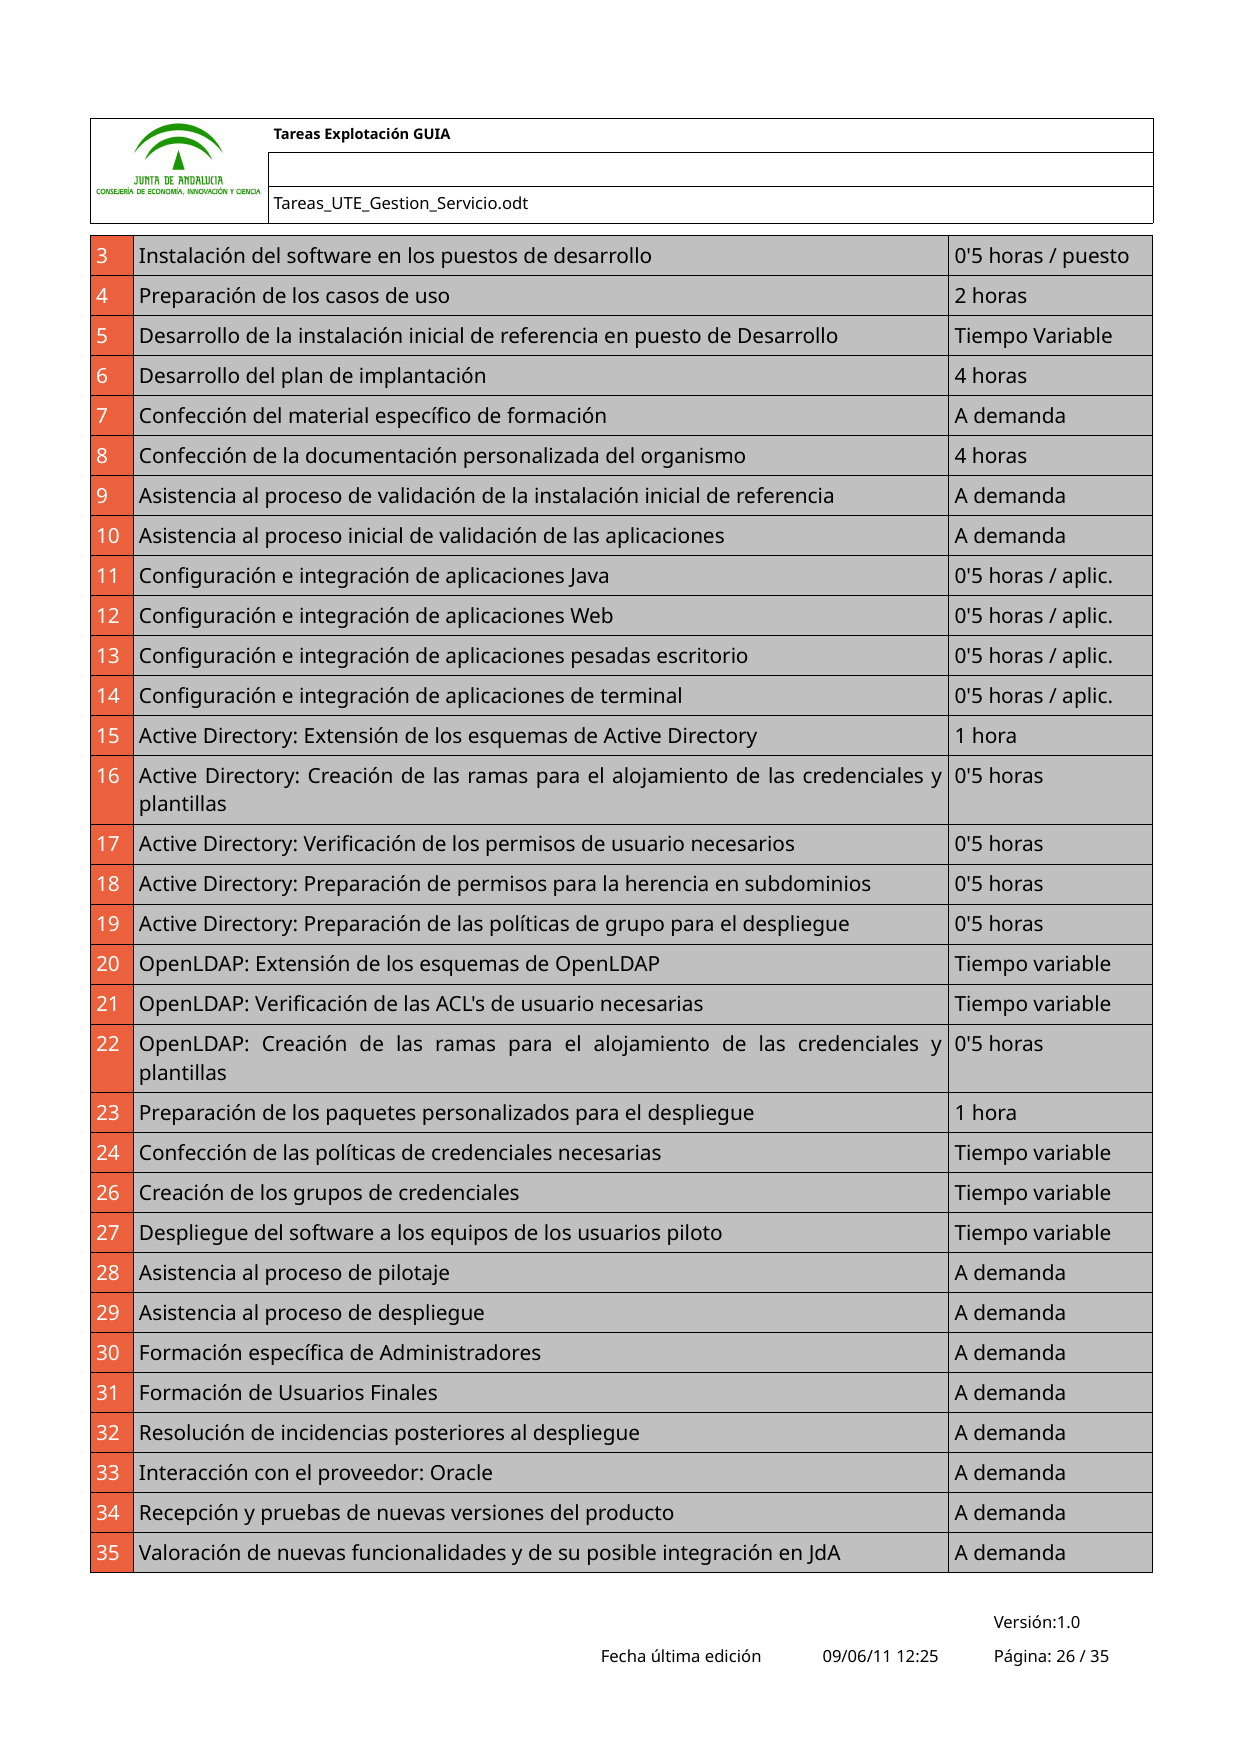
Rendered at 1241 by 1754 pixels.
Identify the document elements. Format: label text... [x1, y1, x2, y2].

table_cell 14 [91, 676, 133, 715]
table_cell Confección de la documentación personalizada del organismo [134, 436, 948, 475]
table_cell Confección de las políticas de credenciales necesarias [134, 1133, 948, 1172]
table_cell 18 [91, 865, 133, 904]
table_cell Active Directory: Verificación de los permisos de usuario necesarios [134, 825, 948, 864]
table_cell 4 [91, 276, 133, 315]
table_cell Despliegue del software a los equipos de los usuarios piloto [134, 1213, 948, 1252]
table_cell Creación de los grupos de credenciales [134, 1173, 948, 1212]
table_cell Asistencia al proceso de despliegue [134, 1293, 948, 1332]
table_cell 26 [91, 1173, 133, 1212]
picture [95, 123, 262, 198]
table_cell Formación específica de Administradores [134, 1333, 948, 1372]
table_cell 0'5 horas [949, 1025, 1152, 1092]
table_cell 23 [91, 1093, 133, 1132]
table_cell Instalación del software en los puestos de desarrollo [134, 236, 948, 275]
table_cell 2 horas [949, 276, 1152, 315]
table_cell 35 [91, 1533, 133, 1572]
table_cell Active Directory: Preparación de las políticas de grupo para el despliegue [134, 905, 948, 944]
table_cell 22 [91, 1025, 133, 1092]
table_cell Asistencia al proceso de validación de la instalación inicial de referencia [134, 476, 948, 515]
table_cell Tiempo variable [949, 945, 1152, 984]
table_cell Tiempo variable [949, 1173, 1152, 1212]
table_cell 21 [91, 985, 133, 1024]
table_cell 5 [91, 316, 133, 355]
table_cell A demanda [949, 476, 1152, 515]
table_cell 0'5 horas / aplic. [949, 636, 1152, 675]
table_cell 0'5 horas [949, 825, 1152, 864]
table_cell Active Directory: Creación de las ramas para el alojamiento de las credenciales y plantillas [134, 756, 948, 824]
table_cell 15 [91, 716, 133, 755]
table_cell 13 [91, 636, 133, 675]
table_cell Configuración e integración de aplicaciones Java [134, 556, 948, 595]
table_cell Configuración e integración de aplicaciones Web [134, 596, 948, 635]
table_cell Tiempo Variable [949, 316, 1152, 355]
table_cell 30 [91, 1333, 133, 1372]
table_cell Desarrollo del plan de implantación [134, 356, 948, 395]
table_cell A demanda [949, 1293, 1152, 1332]
table_cell 12 [91, 596, 133, 635]
table_cell A demanda [949, 1413, 1152, 1452]
table_cell 9 [91, 476, 133, 515]
table_cell 7 [91, 396, 133, 435]
table_cell 8 [91, 436, 133, 475]
table_cell Formación de Usuarios Finales [134, 1373, 948, 1412]
table_cell Asistencia al proceso de pilotaje [134, 1253, 948, 1292]
table_cell 6 [91, 356, 133, 395]
table_cell A demanda [949, 1493, 1152, 1532]
table_cell 4 horas [949, 356, 1152, 395]
table_cell Preparación de los casos de uso [134, 276, 948, 315]
table_cell A demanda [949, 1373, 1152, 1412]
table_cell Desarrollo de la instalación inicial de referencia en puesto de Desarrollo [134, 316, 948, 355]
table_cell 29 [91, 1293, 133, 1332]
table_cell 11 [91, 556, 133, 595]
table_cell 27 [91, 1213, 133, 1252]
table_cell 0'5 horas / puesto [949, 236, 1152, 275]
table_cell Interacción con el proveedor: Oracle [134, 1453, 948, 1492]
table_cell Active Directory: Preparación de permisos para la herencia en subdominios [134, 865, 948, 904]
table_cell 33 [91, 1453, 133, 1492]
table_cell 0'5 horas / aplic. [949, 556, 1152, 595]
table_cell 0'5 horas [949, 756, 1152, 824]
table_cell Valoración de nuevas funcionalidades y de su posible integración en JdA [134, 1533, 948, 1572]
table_cell 34 [91, 1493, 133, 1532]
table_cell OpenLDAP: Creación de las ramas para el alojamiento de las credenciales y plantillas [134, 1025, 948, 1092]
table_cell 31 [91, 1373, 133, 1412]
table_cell 16 [91, 756, 133, 824]
table_cell 0'5 horas [949, 865, 1152, 904]
table_cell 32 [91, 1413, 133, 1452]
table_cell 10 [91, 516, 133, 555]
table_cell Confección del material específico de formación [134, 396, 948, 435]
table_cell A demanda [949, 1333, 1152, 1372]
table_cell A demanda [949, 516, 1152, 555]
table_cell Configuración e integración de aplicaciones pesadas escritorio [134, 636, 948, 675]
table_cell 24 [91, 1133, 133, 1172]
table_cell 0'5 horas [949, 905, 1152, 944]
table_cell A demanda [949, 396, 1152, 435]
table_cell A demanda [949, 1253, 1152, 1292]
table_cell 0'5 horas / aplic. [949, 596, 1152, 635]
table_cell Tiempo variable [949, 1213, 1152, 1252]
table_cell Tiempo variable [949, 1133, 1152, 1172]
table_cell 0'5 horas / aplic. [949, 676, 1152, 715]
table_cell Preparación de los paquetes personalizados para el despliegue [134, 1093, 948, 1132]
table_cell Configuración e integración de aplicaciones de terminal [134, 676, 948, 715]
table_cell OpenLDAP: Extensión de los esquemas de OpenLDAP [134, 945, 948, 984]
table_cell OpenLDAP: Verificación de las ACL's de usuario necesarias [134, 985, 948, 1024]
table_cell 28 [91, 1253, 133, 1292]
table_cell Active Directory: Extensión de los esquemas de Active Directory [134, 716, 948, 755]
table_cell Recepción y pruebas de nuevas versiones del producto [134, 1493, 948, 1532]
table_cell 4 horas [949, 436, 1152, 475]
table_cell 19 [91, 905, 133, 944]
table_cell 3 [91, 236, 133, 275]
table_cell 1 hora [949, 716, 1152, 755]
table_cell 20 [91, 945, 133, 984]
table_cell Resolución de incidencias posteriores al despliegue [134, 1413, 948, 1452]
table_cell 1 hora [949, 1093, 1152, 1132]
table_cell Tiempo variable [949, 985, 1152, 1024]
table_cell A demanda [949, 1453, 1152, 1492]
table_cell Asistencia al proceso inicial de validación de las aplicaciones [134, 516, 948, 555]
table_cell A demanda [949, 1533, 1152, 1572]
table_cell 17 [91, 825, 133, 864]
